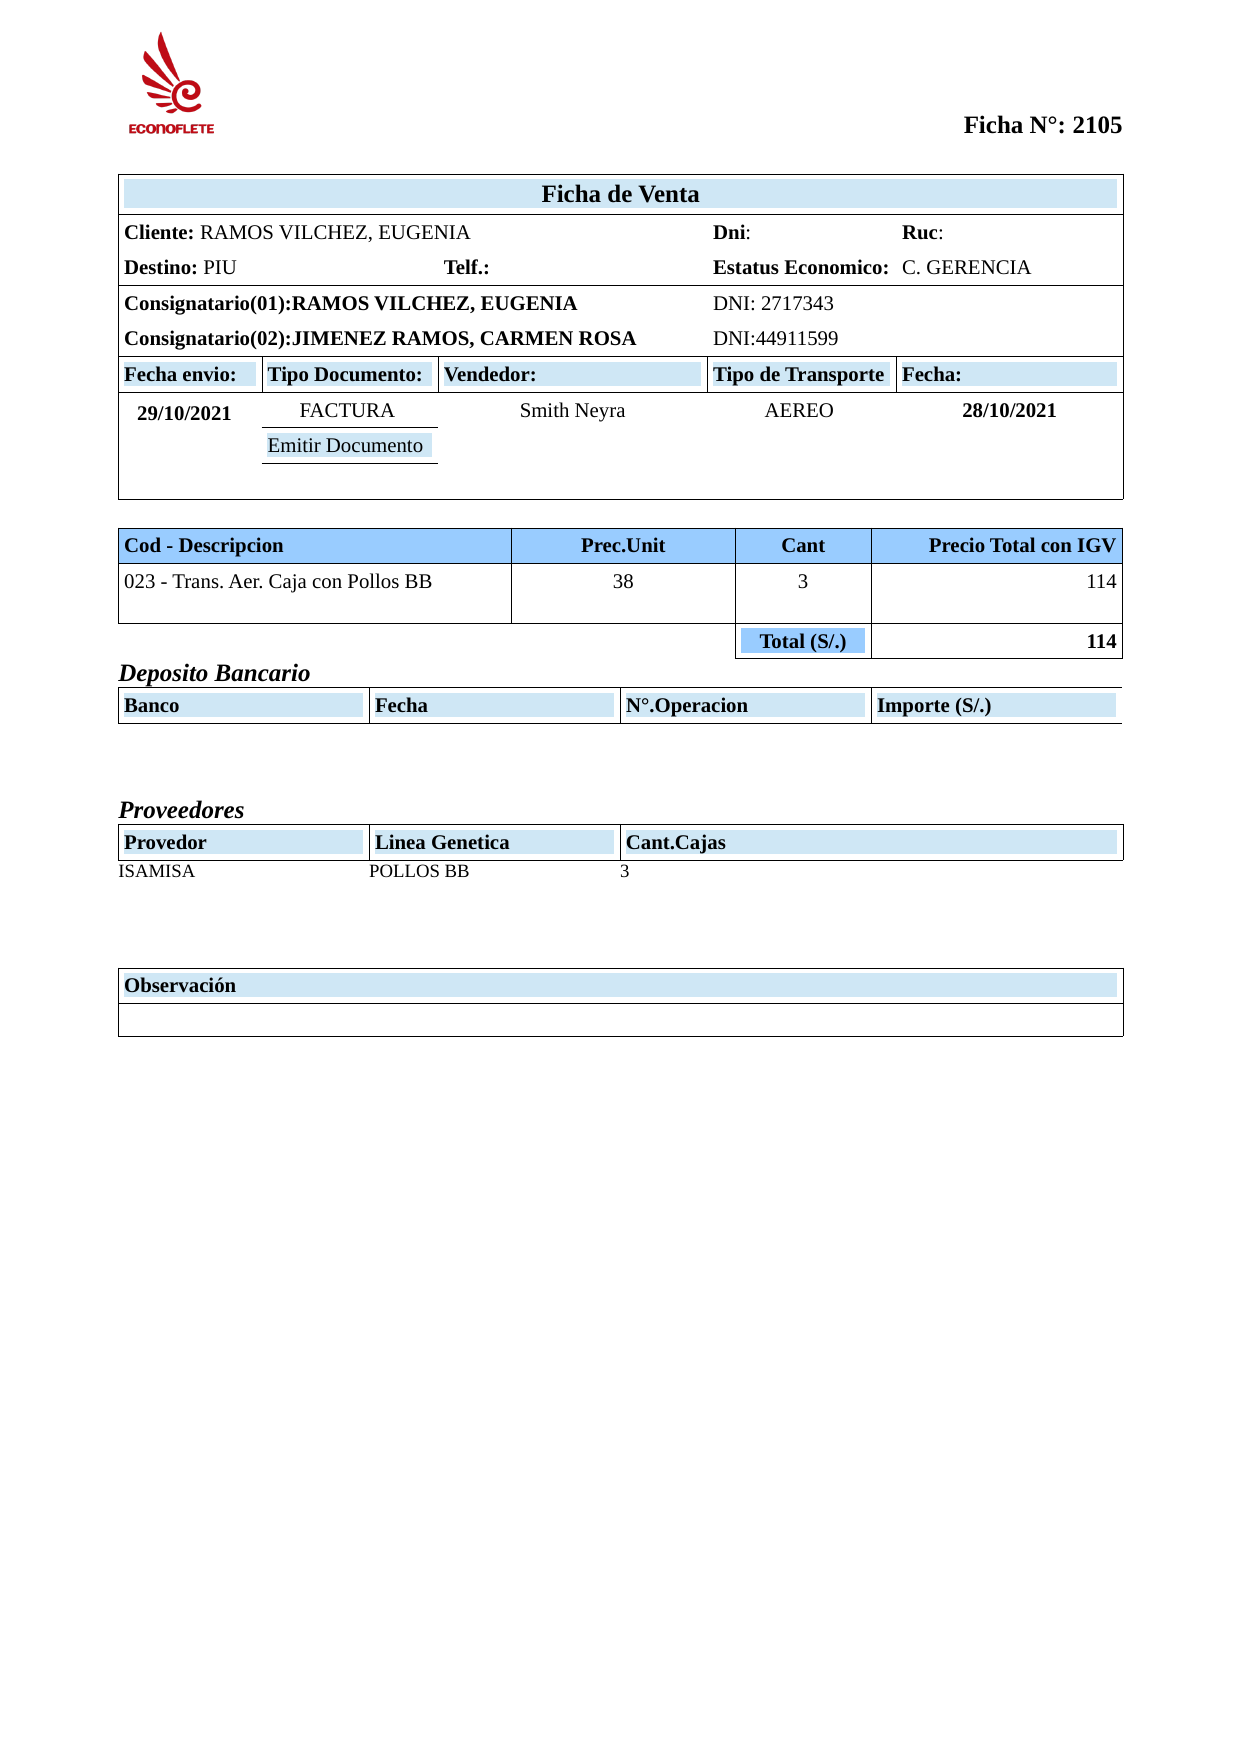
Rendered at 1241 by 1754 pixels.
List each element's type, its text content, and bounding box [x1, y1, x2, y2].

table_cell Dni: [707, 215, 896, 249]
table_header Cant [736, 529, 871, 563]
table_cell [118, 881, 369, 903]
table_cell Cliente: RAMOS VILCHEZ, EUGENIA [119, 215, 707, 249]
table_header Observación [119, 969, 1123, 1003]
table_header Provedor [119, 825, 369, 859]
table_header Cod - Descripcion [119, 529, 511, 563]
table_cell [620, 747, 871, 771]
table_cell [118, 771, 369, 795]
table_cell ISAMISA [118, 861, 369, 881]
table_cell [118, 724, 369, 747]
text Deposito Bancario [118, 658, 1122, 687]
table_header Linea Genetica [370, 825, 620, 859]
table_cell 023 - Trans. Aer. Caja con Pollos BB [119, 564, 511, 623]
table_cell 3 [620, 861, 1123, 881]
table_cell Destino: PIU [119, 249, 438, 285]
table_header N°.Operacion [621, 688, 871, 723]
table_cell Ruc: [896, 215, 1123, 249]
table_cell [871, 747, 1122, 771]
table_cell [511, 624, 735, 658]
table_cell [620, 724, 871, 747]
table_cell Tipo Documento: [263, 357, 438, 392]
table_header Precio Total con IGV [872, 529, 1122, 563]
table_cell [369, 924, 620, 946]
table_cell Estatus Economico: [707, 249, 896, 285]
table_cell [871, 724, 1122, 747]
picture [118, 31, 225, 134]
table_header Ficha de Venta [119, 175, 1123, 214]
table_header Banco [119, 688, 369, 723]
table_header Prec.Unit [512, 529, 735, 563]
table_cell Fecha: [897, 357, 1123, 392]
table_cell Telf.: [438, 249, 707, 285]
table_cell [369, 903, 620, 924]
table_cell POLLOS BB [369, 861, 620, 881]
table_header Importe (S/.) [872, 688, 1122, 723]
table_cell [118, 624, 511, 658]
table_cell [620, 881, 1123, 903]
table_cell [620, 903, 1123, 924]
table_cell [369, 724, 620, 747]
table_cell 114 [872, 624, 1122, 658]
table_cell Tipo de Transporte [708, 357, 896, 392]
table_cell FACTURA [262, 393, 438, 427]
table_cell 114 [872, 564, 1122, 623]
table_cell Total (S/.) [736, 624, 871, 658]
table_cell DNI: 2717343 [707, 286, 1123, 321]
table_cell 28/10/2021 [896, 393, 1123, 498]
table_cell DNI:44911599 [707, 321, 1123, 356]
table_cell AEREO [707, 393, 896, 498]
table_cell [118, 946, 369, 967]
table_cell 29/10/2021 [119, 393, 262, 498]
table_cell [118, 747, 369, 771]
table_cell Vendedor: [439, 357, 707, 392]
table_cell [118, 924, 369, 946]
table_cell [119, 1004, 1123, 1036]
table_header Cant.Cajas [621, 825, 1123, 859]
table_cell [369, 771, 620, 795]
table_cell [118, 903, 369, 924]
table_cell 3 [736, 564, 871, 623]
table_cell Smith Neyra [438, 393, 707, 498]
table_cell 38 [512, 564, 735, 623]
table_cell [369, 946, 620, 967]
table_cell Consignatario(01):RAMOS VILCHEZ, EUGENIA [119, 286, 707, 321]
table_cell [871, 771, 1122, 795]
table_cell [369, 747, 620, 771]
table_cell C. GERENCIA [896, 249, 1123, 285]
table_cell [620, 924, 1123, 946]
table_cell [369, 881, 620, 903]
table_header Fecha [370, 688, 620, 723]
table_cell [620, 946, 1123, 967]
table_cell [262, 464, 438, 498]
table_cell [620, 771, 871, 795]
table_cell Consignatario(02):JIMENEZ RAMOS, CARMEN ROSA [119, 321, 707, 356]
text Proveedores [118, 795, 1122, 824]
table_cell Emitir Documento [262, 428, 438, 463]
table_cell Fecha envio: [119, 357, 262, 392]
